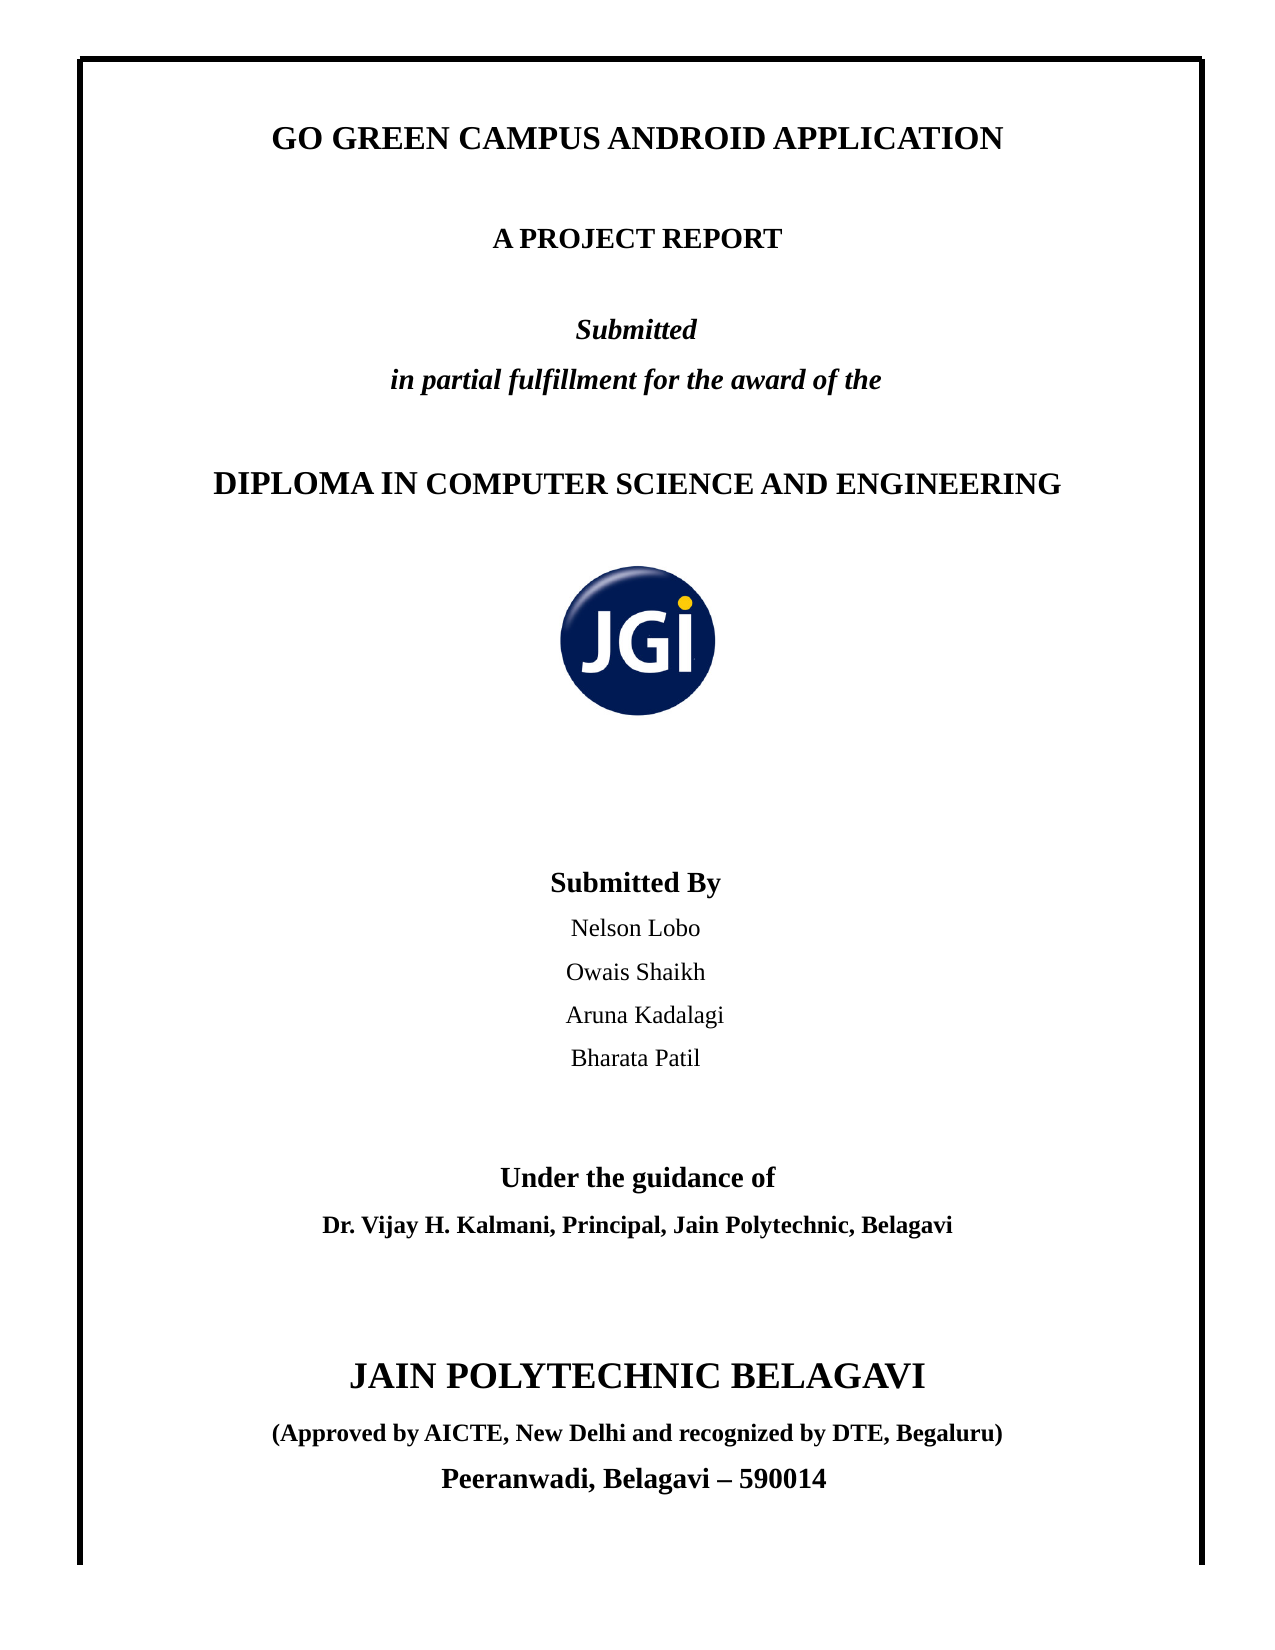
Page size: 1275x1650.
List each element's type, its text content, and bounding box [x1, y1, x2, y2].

text Peeranwadi, Belagavi – 590014 [118, 1462, 1157, 1495]
text Dr. Vijay H. Kalmani, Principal, Jain Polytechnic, Belagavi [118, 1210, 1157, 1239]
text A PROJECT REPORT [118, 221, 1157, 255]
text (Approved by AICTE, New Delhi and recognized by DTE, Begaluru) [118, 1418, 1157, 1447]
text JAIN POLYTECHNIC BELAGAVI [118, 1354, 1157, 1397]
text Submitted [118, 312, 1157, 346]
text in partial fulfillment for the award of the [118, 362, 1157, 396]
text GO GREEN CAMPUS ANDROID APPLICATION [118, 118, 1157, 156]
text Under the guidance of [118, 1160, 1157, 1193]
picture [559, 561, 716, 719]
text DIPLOMA IN COMPUTER SCIENCE AND ENGINEERING [118, 463, 1157, 501]
